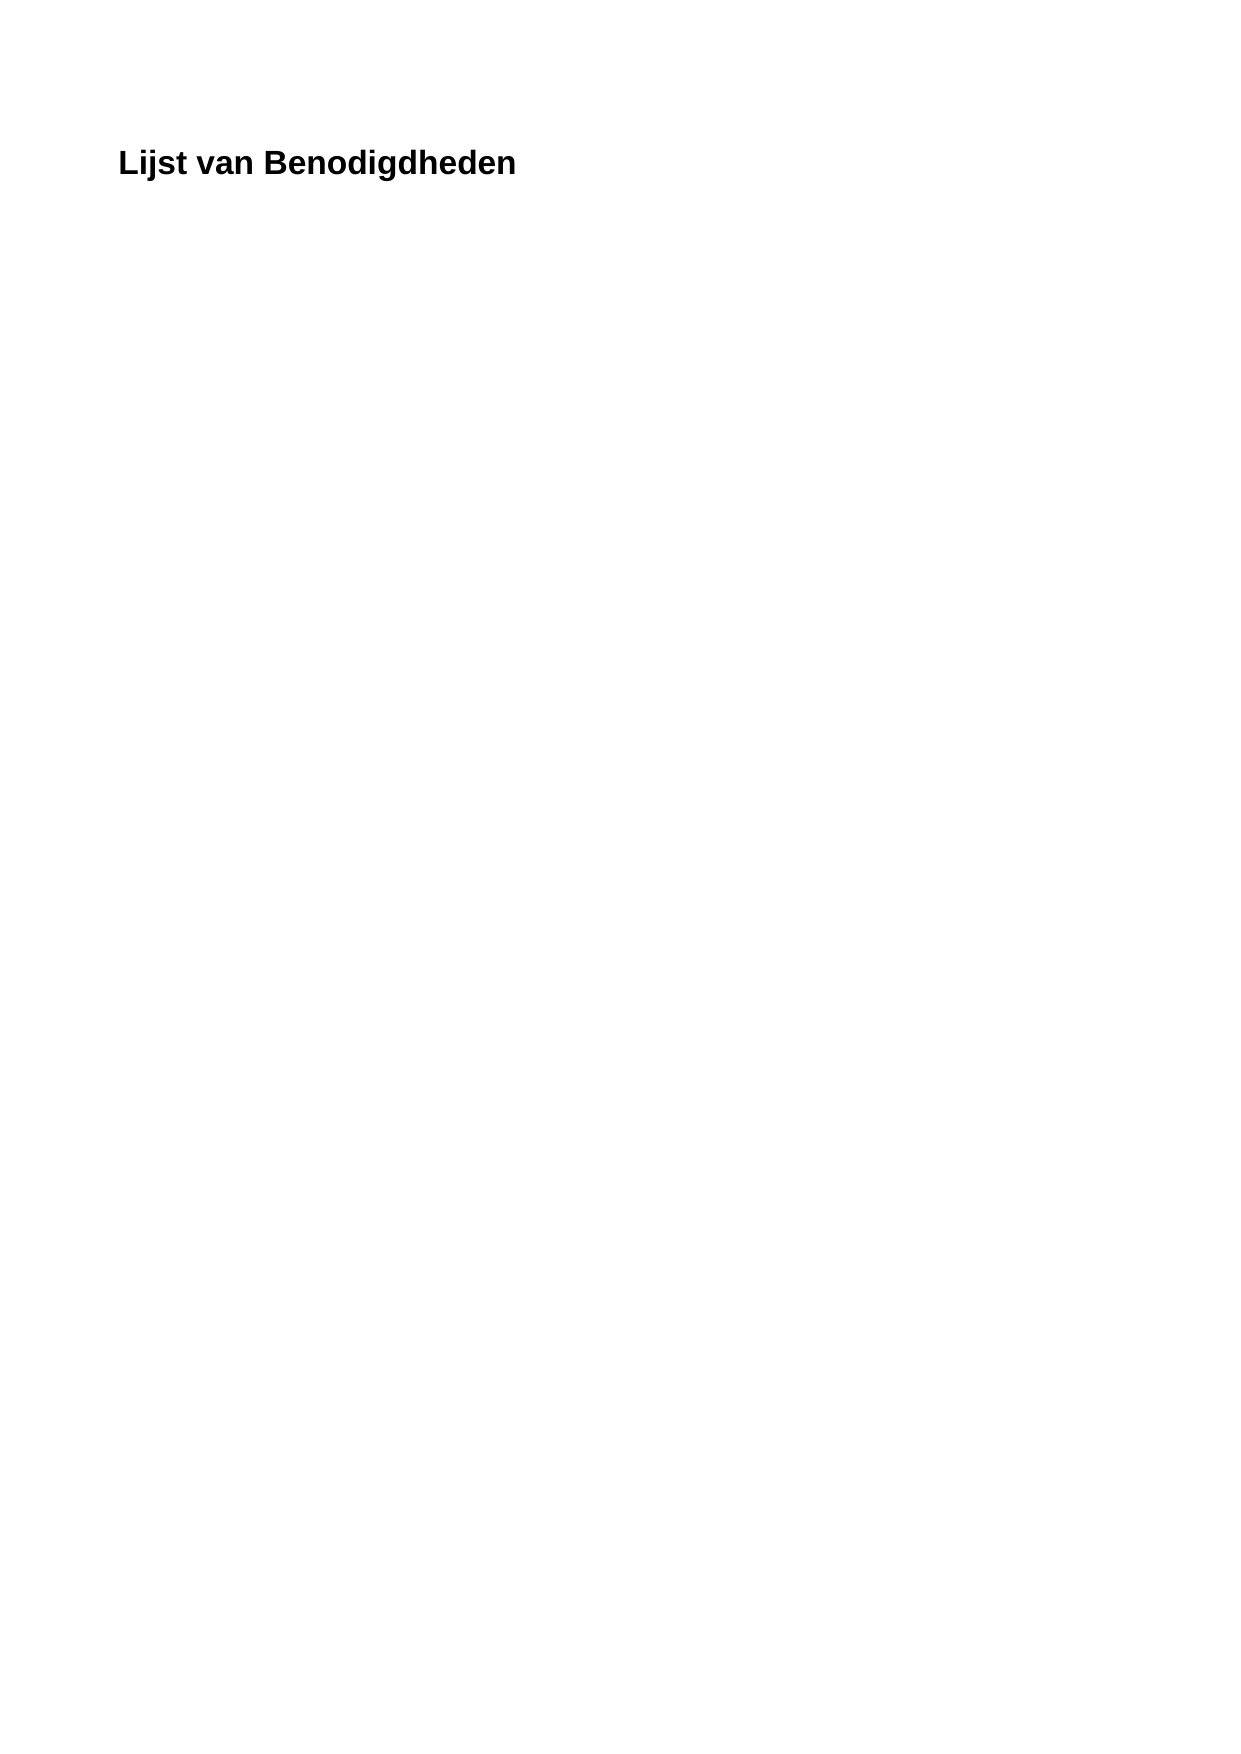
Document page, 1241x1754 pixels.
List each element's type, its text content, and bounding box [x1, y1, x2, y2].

subtitle Lijst van Benodigdheden [118, 143, 1122, 182]
